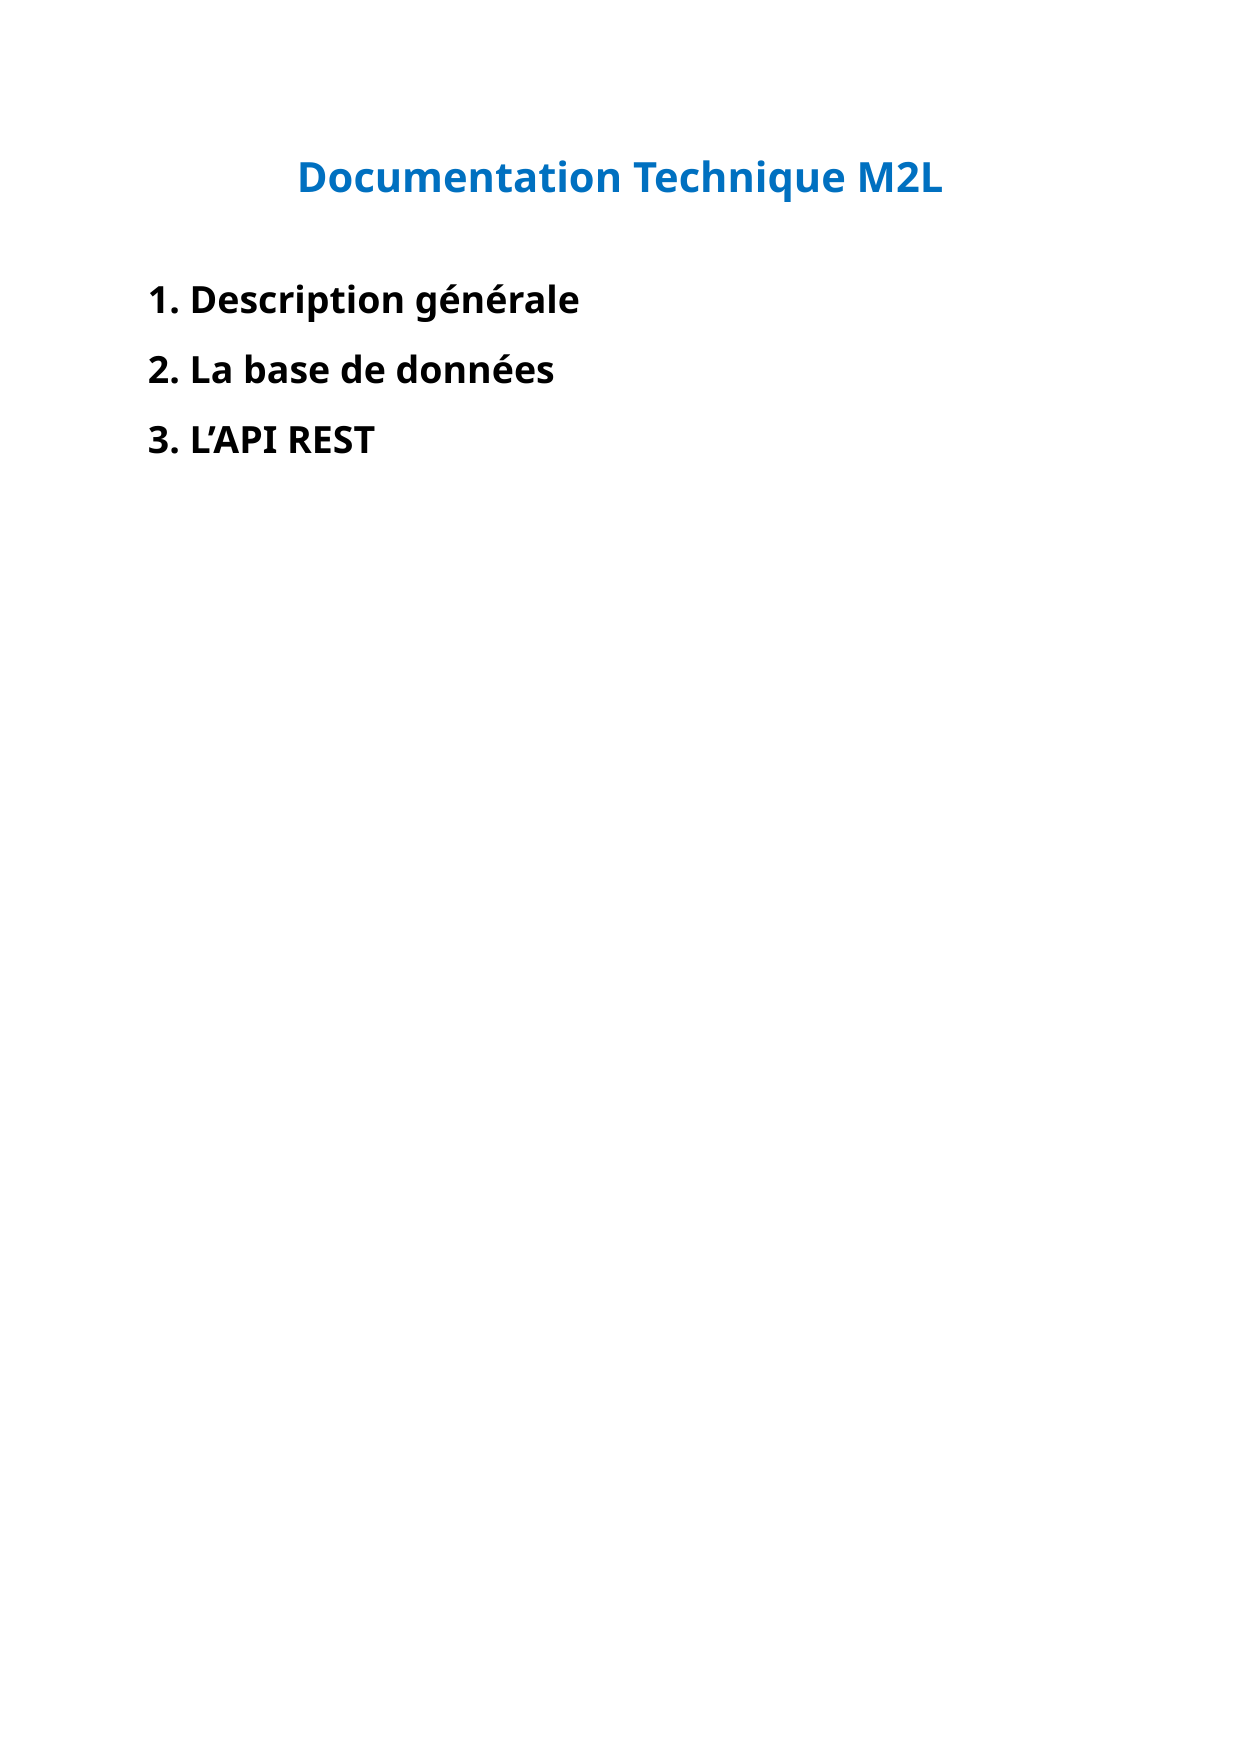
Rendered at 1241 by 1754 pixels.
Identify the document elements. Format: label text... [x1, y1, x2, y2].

text 3. L’API REST [148, 414, 1093, 465]
text Documentation Technique M2L [148, 148, 1093, 204]
text 2. La base de données [148, 343, 1093, 394]
text 1. Description générale [148, 273, 1093, 324]
